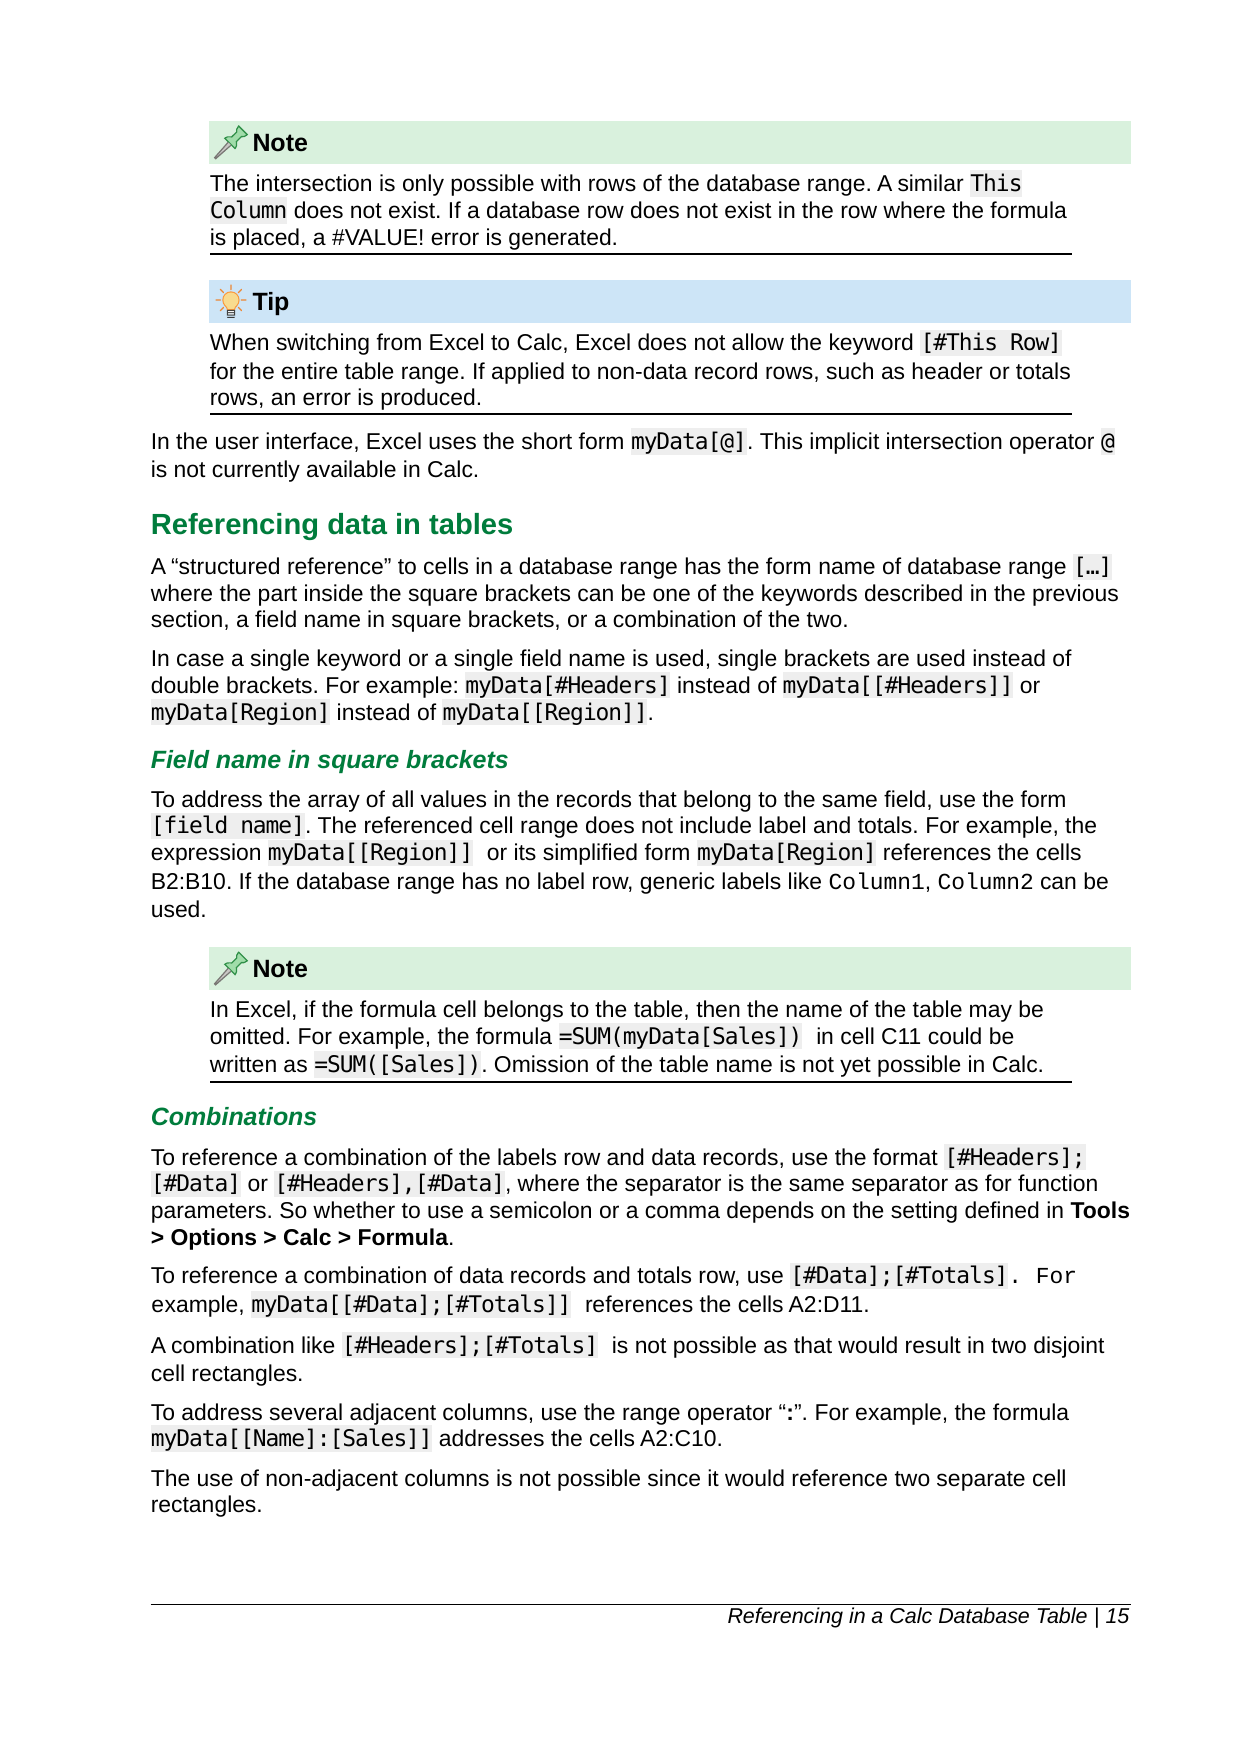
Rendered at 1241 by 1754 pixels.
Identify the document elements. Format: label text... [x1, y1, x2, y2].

subtitle Note [209, 947, 1131, 990]
text To address the array of all values in the records that belong to the same field, use the form [field name]. The referenced cell range does not include label and totals. For example, the expression myData[[Region]] or its simplified form myData[Region] references the cells B2:B10. If the database range has no label row, generic labels like Column1, Column2 can be used. [151, 786, 1131, 922]
text To reference a combination of data records and totals row, use [#Data];[#Totals]. For example, myData[[#Data];[#Totals]] references the cells A2:D11. [151, 1262, 1131, 1319]
list In case a single keyword or a single field name is used, single brackets are used instead of double brackets. For example: myData[#Headers] instead of myData[[#Headers]] or myData[Region] instead of myData[[Region]]. [151, 645, 1131, 725]
text The intersection is only possible with rows of the database range. A similar This Column does not exist. If a database row does not exist in the row where the formula is placed, a #VALUE! error is generated. [209, 170, 1072, 255]
subtitle Referencing data in tables [151, 507, 1131, 541]
text A combination like [#Headers];[#Totals] is not possible as that would result in two disjoint cell rectangles. [151, 1332, 1131, 1386]
subtitle Field name in square brackets [151, 745, 1131, 774]
subtitle Combinations [151, 1102, 1131, 1131]
text In the user interface, Excel uses the short form myData[@]. This implicit intersection operator @ is not currently available in Calc. [151, 428, 1131, 482]
text To reference a combination of the labels row and data records, use the format [#Headers];[#Data] or [#Headers],[#Data], where the separator is the same separator as for function parameters. So whether to use a semicolon or a comma depends on the setting defined in Tools > Options > Calc > Formula. [151, 1143, 1131, 1250]
text A “structured reference” to cells in a database range has the form name of database range […] where the part inside the square brackets can be one of the keywords described in the previous section, a field name in square brackets, or a combination of the two. [151, 553, 1131, 633]
text The use of non-adjacent columns is not possible since it would reference two separate cell rectangles. [151, 1464, 1131, 1517]
text When switching from Excel to Calc, Excel does not allow the keyword [#This Row] for the entire table range. If applied to non-data record rows, such as header or totals rows, an error is produced. [209, 329, 1072, 415]
text To address several adjacent columns, use the range operator “:”. For example, the formula myData[[Name]:[Sales]] addresses the cells A2:C10. [151, 1399, 1131, 1452]
subtitle Tip [209, 280, 1131, 323]
text In Excel, if the formula cell belongs to the table, then the name of the table may be omitted. For example, the formula =SUM(myData[Sales]) in cell C11 could be written as =SUM([Sales]). Omission of the table name is not yet possible in Calc. [209, 996, 1072, 1083]
subtitle Note [209, 121, 1131, 164]
